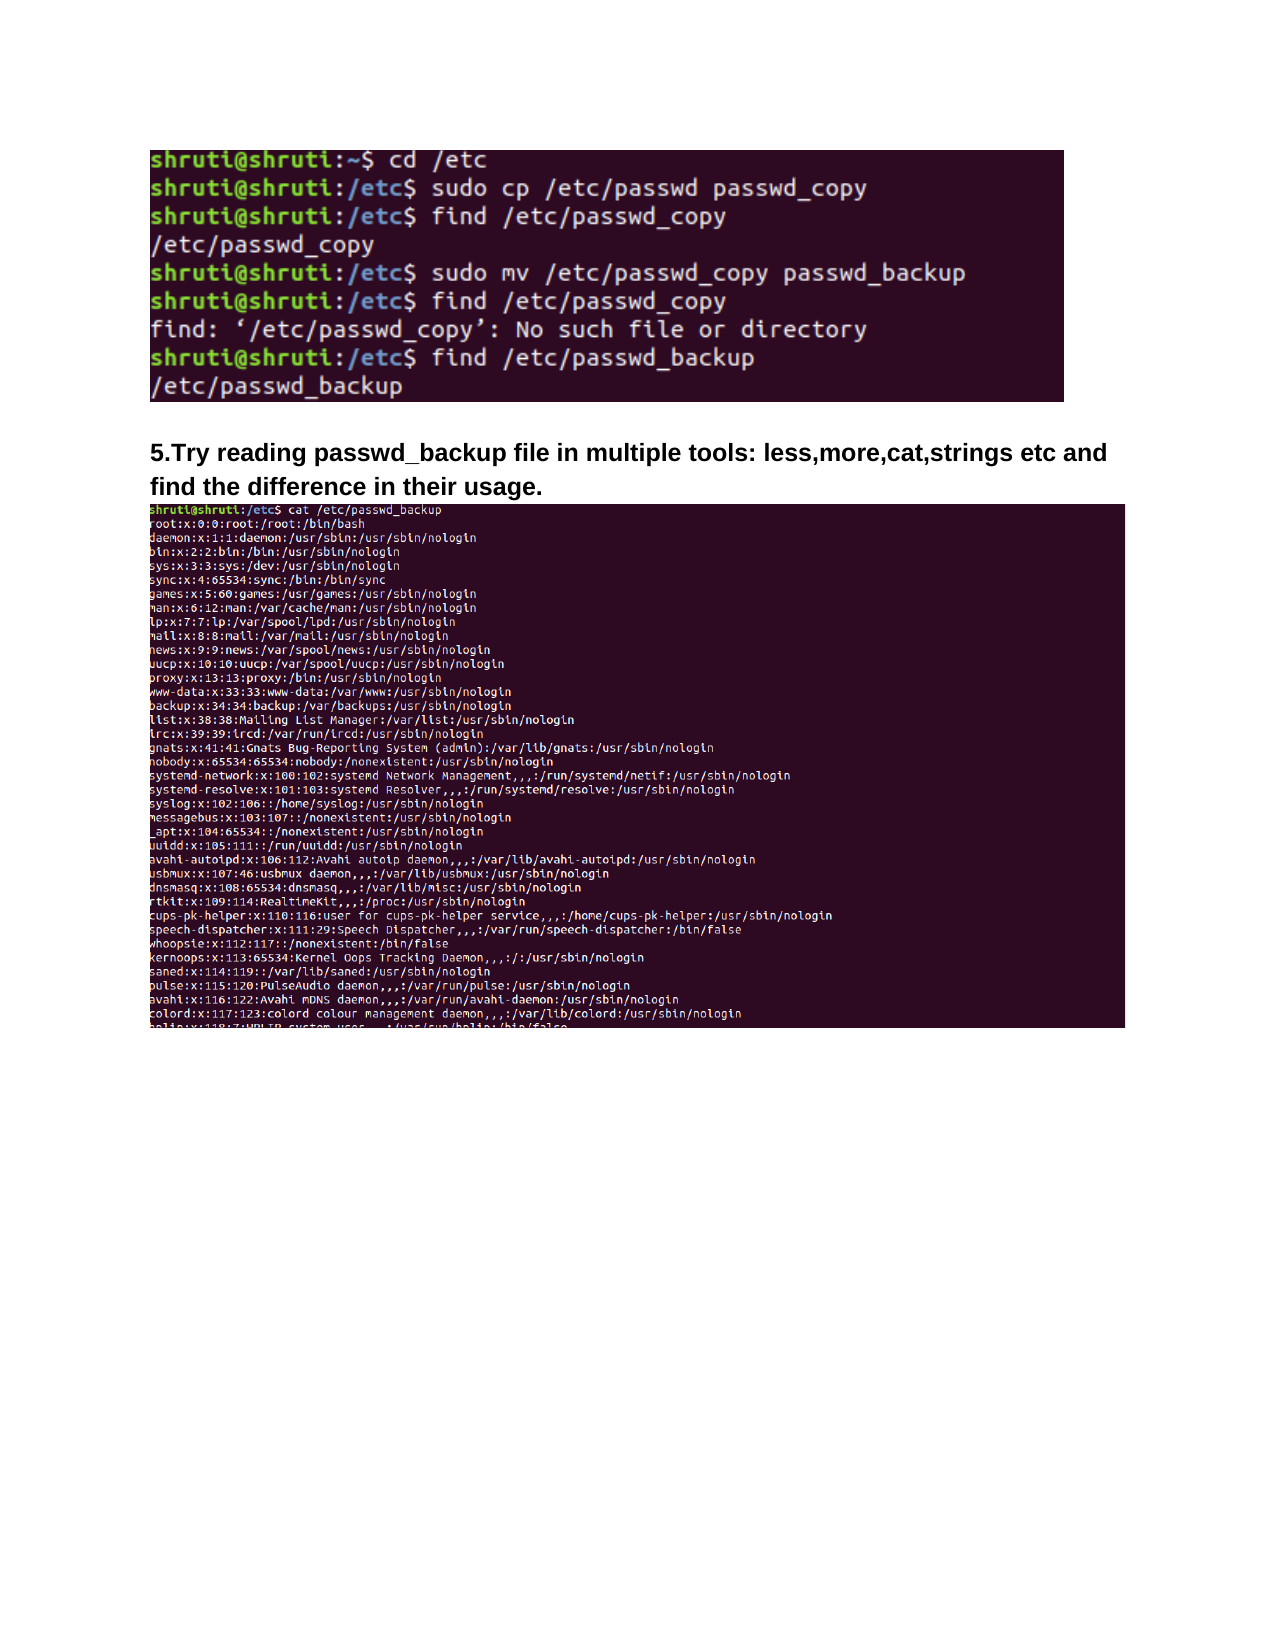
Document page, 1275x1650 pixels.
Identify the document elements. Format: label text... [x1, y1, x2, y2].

text 5.Try reading passwd_backup file in multiple tools: less,more,cat,strings etc and find the difference in their usage. [150, 438, 1125, 500]
picture [150, 504, 1125, 1028]
picture [150, 150, 1064, 402]
